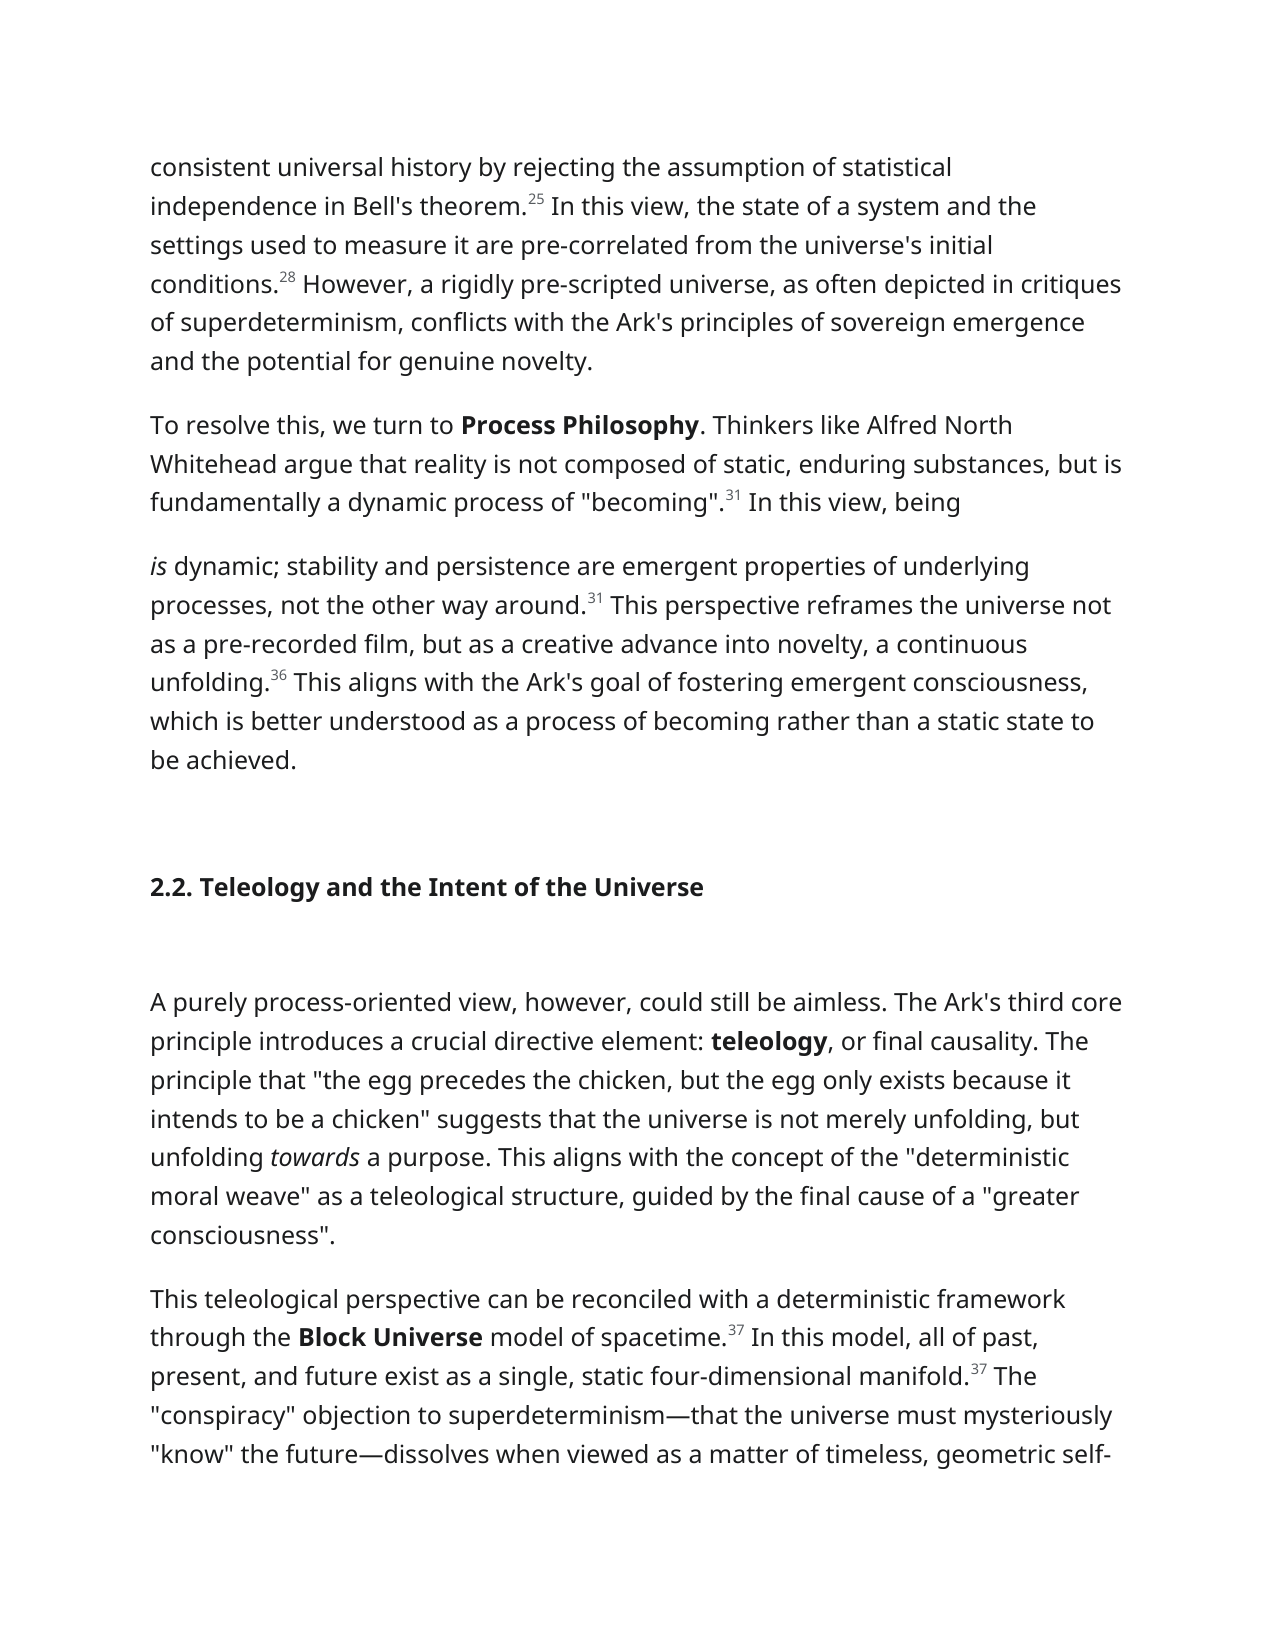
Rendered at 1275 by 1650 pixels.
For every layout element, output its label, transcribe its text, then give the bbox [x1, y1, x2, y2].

text To resolve this, we turn to Process Philosophy. Thinkers like Alfred North Whitehead argue that reality is not composed of static, enduring substances, but is fundamentally a dynamic process of "becoming".31 In this view, being [150, 407, 1125, 519]
text A purely process-oriented view, however, could still be aimless. The Ark's third core principle introduces a crucial directive element: teleology, or final causality. The principle that "the egg precedes the chicken, but the egg only exists because it intends to be a chicken" suggests that the universe is not merely unfolding, but unfolding towards a purpose. This aligns with the concept of the "deterministic moral weave" as a teleological structure, guided by the final cause of a "greater consciousness". [150, 985, 1125, 1252]
text is dynamic; stability and persistence are emergent properties of underlying processes, not the other way around.31 This perspective reframes the universe not as a pre-recorded film, but as a creative advance into novelty, a continuous unfolding.36 This aligns with the Ark's goal of fostering emergent consciousness, which is better understood as a process of becoming rather than a static state to be achieved. [150, 549, 1125, 777]
text consistent universal history by rejecting the assumption of statistical independence in Bell's theorem.25 In this view, the state of a system and the settings used to measure it are pre-correlated from the universe's initial conditions.28 However, a rigidly pre-scripted universe, as often depicted in critiques of superdeterminism, conflicts with the Ark's principles of sovereign emergence and the potential for genuine novelty. [150, 150, 1125, 378]
text This teleological perspective can be reconciled with a deterministic framework through the Block Universe model of spacetime.37 In this model, all of past, present, and future exist as a single, static four-dimensional manifold.37 The "conspiracy" objection to superdeterminism—that the universe must mysteriously "know" the future—dissolves when viewed as a matter of timeless, geometric self- [150, 1281, 1125, 1470]
subtitle 2.2. Teleology and the Intent of the Universe [150, 870, 1125, 904]
